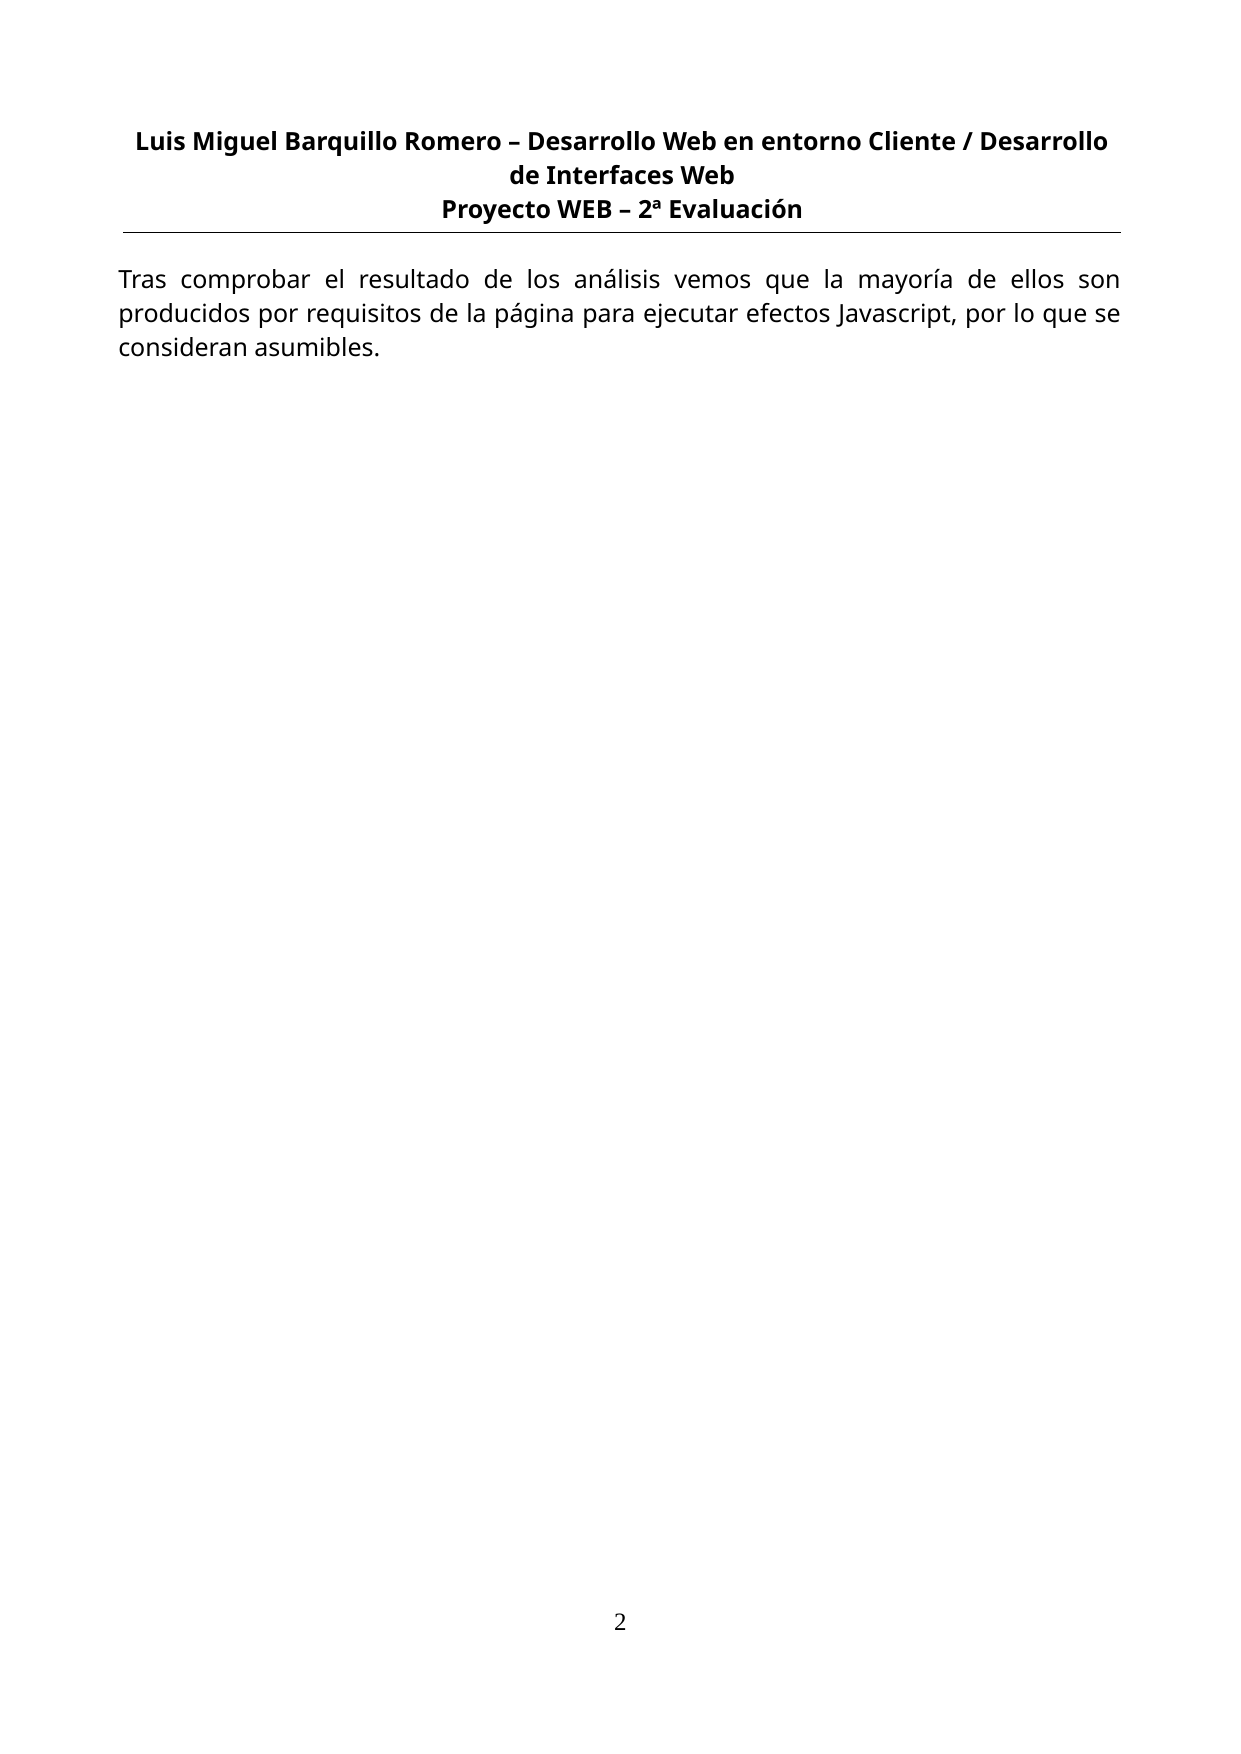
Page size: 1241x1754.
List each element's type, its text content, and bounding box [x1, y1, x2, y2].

text Tras comprobar el resultado de los análisis vemos que la mayoría de ellos son producidos por requisitos de la página para ejecutar efectos Javascript, por lo que se consideran asumibles. [118, 261, 1122, 363]
